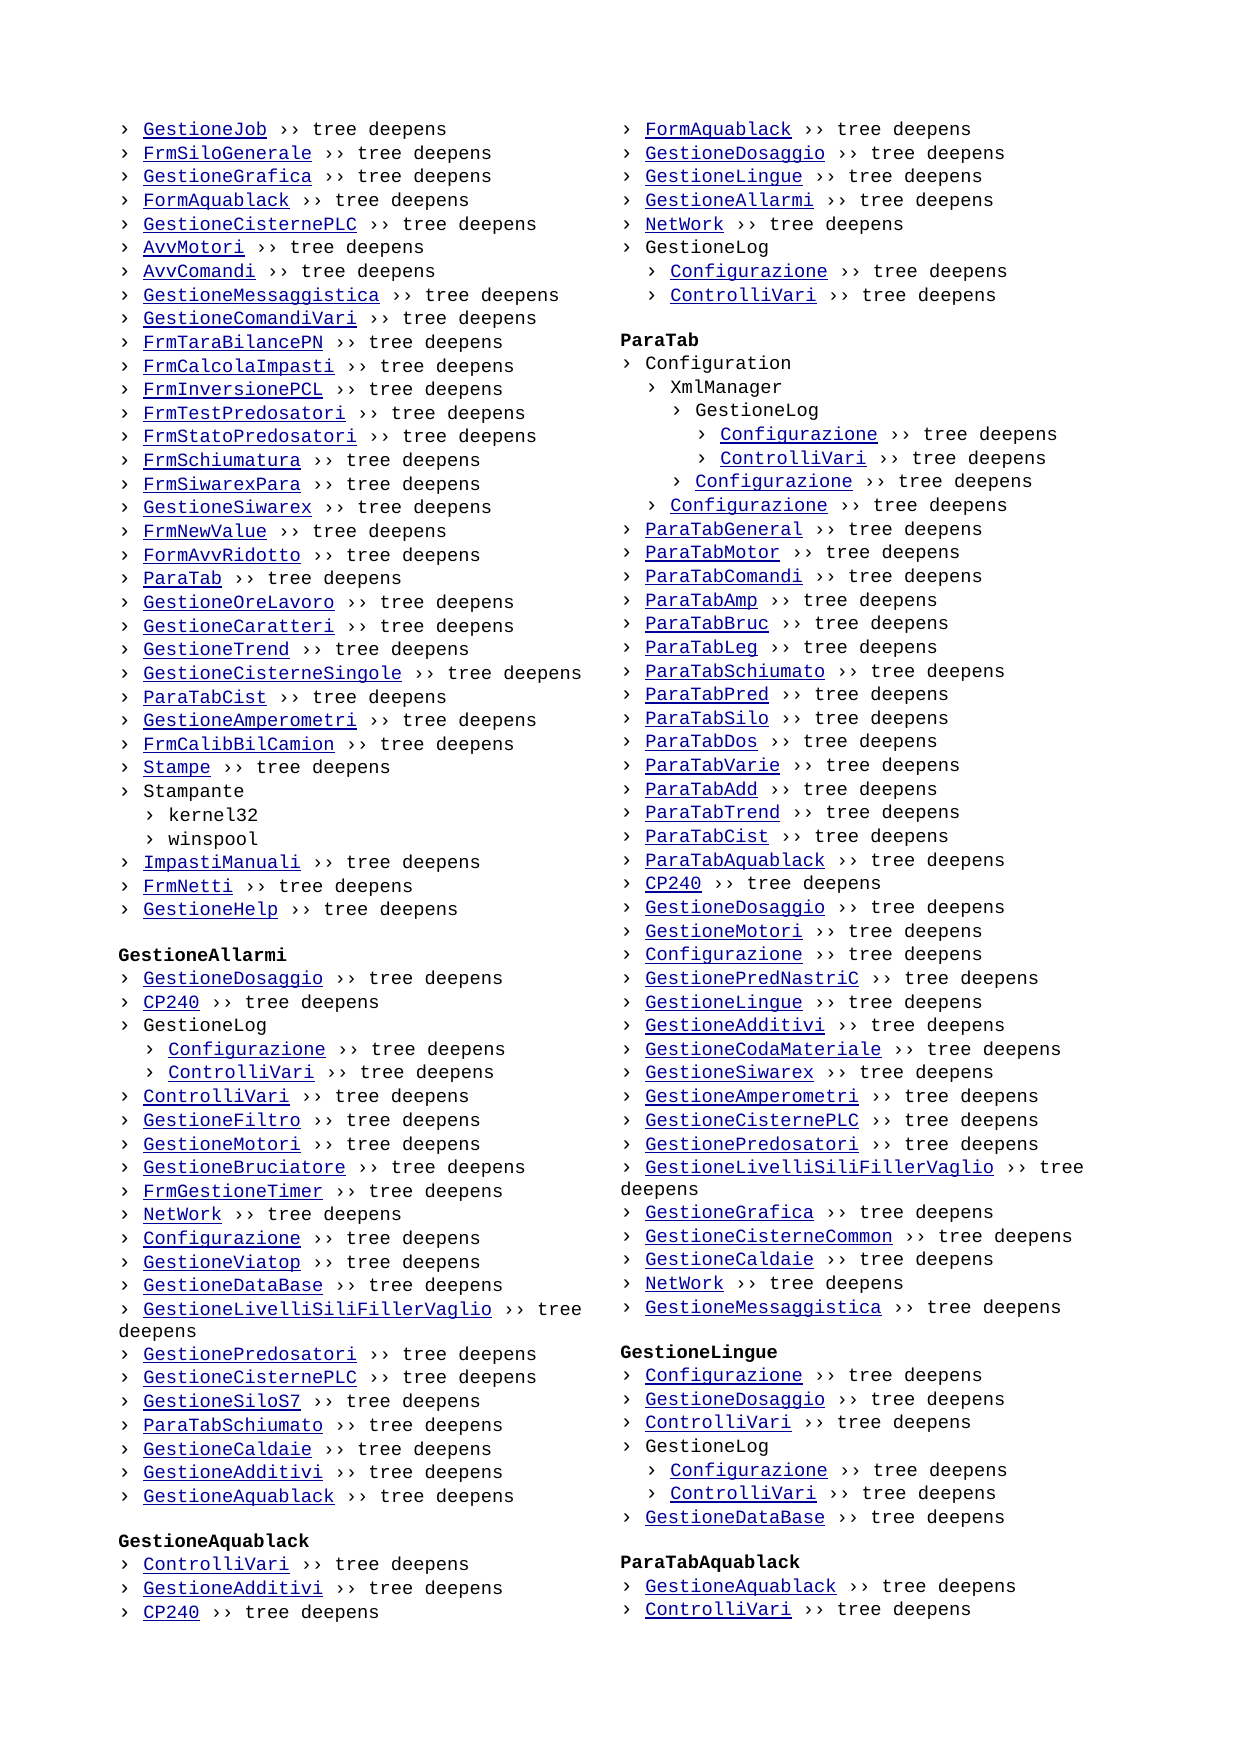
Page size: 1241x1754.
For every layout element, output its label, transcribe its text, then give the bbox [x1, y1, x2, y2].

text › ControlliVari ›› tree deepens [620, 284, 1122, 307]
text › ControlliVari ›› tree deepens [118, 1085, 620, 1109]
text › CP240 ›› tree deepens [118, 1601, 620, 1624]
text › ImpastiManuali ›› tree deepens [118, 851, 620, 875]
text › GestioneMessaggistica ›› tree deepens [620, 1296, 1122, 1319]
text › GestionePredosatori ›› tree deepens [118, 1343, 620, 1367]
text › ControlliVari ›› tree deepens [118, 1553, 620, 1577]
text GestioneAquablack [118, 1532, 620, 1553]
text › ControlliVari ›› tree deepens [620, 447, 1122, 470]
text › Stampe ›› tree deepens [118, 757, 620, 780]
text › GestioneLog [620, 1435, 1122, 1459]
text › GestioneMotori ›› tree deepens [620, 920, 1122, 943]
text › GestioneBruciatore ›› tree deepens [118, 1156, 620, 1180]
text › GestioneAquablack ›› tree deepens [118, 1485, 620, 1508]
text › NetWork ›› tree deepens [118, 1203, 620, 1227]
text › GestioneLog [620, 399, 1122, 423]
text › Stampante [118, 780, 620, 804]
text › Configurazione ›› tree deepens [620, 1364, 1122, 1388]
text › GestioneMessaggistica ›› tree deepens [118, 284, 620, 307]
text GestioneAllarmi [118, 946, 620, 967]
text › FrmGestioneTimer ›› tree deepens [118, 1180, 620, 1203]
text › FrmNewValue ›› tree deepens [118, 520, 620, 544]
text › GestioneLivelliSiliFillerVaglio ›› tree deepens [620, 1156, 1122, 1201]
text › FrmSchiumatura ›› tree deepens [118, 449, 620, 473]
text › ControlliVari ›› tree deepens [620, 1598, 1122, 1622]
text › GestioneCisterneSingole ›› tree deepens [118, 662, 620, 686]
text › GestioneCisternePLC ›› tree deepens [620, 1109, 1122, 1132]
text › Configurazione ›› tree deepens [620, 260, 1122, 284]
text › GestioneComandiVari ›› tree deepens [118, 307, 620, 331]
text › GestioneAllarmi ›› tree deepens [620, 189, 1122, 213]
text › FormAvvRidotto ›› tree deepens [118, 544, 620, 567]
text › ParaTabTrend ›› tree deepens [620, 801, 1122, 825]
text › ParaTabComandi ›› tree deepens [620, 565, 1122, 589]
text › Configurazione ›› tree deepens [118, 1038, 620, 1062]
text › ParaTabAmp ›› tree deepens [620, 589, 1122, 612]
text › ParaTabSchiumato ›› tree deepens [118, 1414, 620, 1437]
text › CP240 ›› tree deepens [620, 872, 1122, 896]
text › FrmTaraBilancePN ›› tree deepens [118, 331, 620, 354]
text › ParaTabPred ›› tree deepens [620, 683, 1122, 707]
text › GestioneCaratteri ›› tree deepens [118, 615, 620, 638]
text › Configurazione ›› tree deepens [620, 943, 1122, 967]
text › FrmInversionePCL ›› tree deepens [118, 378, 620, 402]
text › GestionePredNastriC ›› tree deepens [620, 967, 1122, 991]
text › GestioneDosaggio ›› tree deepens [620, 142, 1122, 165]
text › GestioneDosaggio ›› tree deepens [118, 967, 620, 991]
text › GestioneAmperometri ›› tree deepens [620, 1085, 1122, 1109]
text › ParaTabAquablack ›› tree deepens [620, 849, 1122, 872]
text › AvvComandi ›› tree deepens [118, 260, 620, 284]
text › GestioneCisterneCommon ›› tree deepens [620, 1225, 1122, 1248]
text › GestioneAquablack ›› tree deepens [620, 1574, 1122, 1598]
text › GestioneCisternePLC ›› tree deepens [118, 1367, 620, 1390]
text › FrmStatoPredosatori ›› tree deepens [118, 426, 620, 449]
text › ParaTab ›› tree deepens [118, 567, 620, 591]
text › GestioneCaldaie ›› tree deepens [118, 1437, 620, 1461]
text › XmlManager [620, 376, 1122, 399]
text › GestioneAdditivi ›› tree deepens [118, 1577, 620, 1601]
text › ParaTabBruc ›› tree deepens [620, 612, 1122, 636]
text › ControlliVari ›› tree deepens [620, 1411, 1122, 1435]
text › GestioneGrafica ›› tree deepens [118, 165, 620, 189]
text › ParaTabSchiumato ›› tree deepens [620, 659, 1122, 683]
text › ParaTabDos ›› tree deepens [620, 731, 1122, 754]
text › ParaTabCist ›› tree deepens [118, 686, 620, 709]
text › GestioneSiloS7 ›› tree deepens [118, 1390, 620, 1414]
text GestioneLingue [620, 1343, 1122, 1364]
text › GestioneLog [620, 236, 1122, 260]
text › kernel32 [118, 804, 620, 827]
text › GestioneJob ›› tree deepens [118, 118, 620, 142]
text › NetWork ›› tree deepens [620, 213, 1122, 236]
text › GestioneLivelliSiliFillerVaglio ›› tree deepens [118, 1298, 620, 1343]
text › GestioneOreLavoro ›› tree deepens [118, 591, 620, 615]
text › GestioneLingue ›› tree deepens [620, 165, 1122, 189]
text › FrmSiwarexPara ›› tree deepens [118, 473, 620, 496]
text › FrmCalibBilCamion ›› tree deepens [118, 733, 620, 757]
text › ParaTabCist ›› tree deepens [620, 825, 1122, 849]
text › GestioneDataBase ›› tree deepens [118, 1274, 620, 1298]
text › GestioneMotori ›› tree deepens [118, 1132, 620, 1156]
text › GestioneTrend ›› tree deepens [118, 638, 620, 662]
text › GestioneLog [118, 1014, 620, 1038]
text › ControlliVari ›› tree deepens [620, 1482, 1122, 1506]
text › GestioneDataBase ›› tree deepens [620, 1506, 1122, 1530]
text › ParaTabLeg ›› tree deepens [620, 636, 1122, 659]
text › GestioneLingue ›› tree deepens [620, 991, 1122, 1014]
text › GestioneGrafica ›› tree deepens [620, 1201, 1122, 1225]
text › FormAquablack ›› tree deepens [620, 118, 1122, 142]
text › GestioneFiltro ›› tree deepens [118, 1109, 620, 1132]
text › GestioneAdditivi ›› tree deepens [620, 1014, 1122, 1038]
text › ParaTabSilo ›› tree deepens [620, 707, 1122, 731]
text › GestioneCodaMateriale ›› tree deepens [620, 1038, 1122, 1062]
text › GestioneViatop ›› tree deepens [118, 1251, 620, 1274]
text › CP240 ›› tree deepens [118, 991, 620, 1014]
text › Configurazione ›› tree deepens [620, 494, 1122, 518]
text › GestioneCisternePLC ›› tree deepens [118, 213, 620, 236]
text ParaTab [620, 331, 1122, 352]
text › GestioneCaldaie ›› tree deepens [620, 1248, 1122, 1272]
text › GestionePredosatori ›› tree deepens [620, 1132, 1122, 1156]
text › ParaTabAdd ›› tree deepens [620, 778, 1122, 801]
text › Configurazione ›› tree deepens [620, 1459, 1122, 1482]
text › GestioneAdditivi ›› tree deepens [118, 1461, 620, 1485]
text › Configuration [620, 352, 1122, 376]
text › GestioneAmperometri ›› tree deepens [118, 709, 620, 733]
text › ParaTabVarie ›› tree deepens [620, 754, 1122, 778]
text › Configurazione ›› tree deepens [620, 423, 1122, 447]
text › winspool [118, 827, 620, 851]
text › FrmTestPredosatori ›› tree deepens [118, 402, 620, 426]
text › GestioneHelp ›› tree deepens [118, 898, 620, 922]
text › GestioneDosaggio ›› tree deepens [620, 1388, 1122, 1411]
text ParaTabAquablack [620, 1553, 1122, 1574]
text › FormAquablack ›› tree deepens [118, 189, 620, 213]
text › NetWork ›› tree deepens [620, 1272, 1122, 1296]
text › GestioneSiwarex ›› tree deepens [118, 496, 620, 520]
text › ControlliVari ›› tree deepens [118, 1062, 620, 1085]
text › Configurazione ›› tree deepens [620, 470, 1122, 494]
text › AvvMotori ›› tree deepens [118, 236, 620, 260]
text › FrmCalcolaImpasti ›› tree deepens [118, 354, 620, 378]
text › ParaTabMotor ›› tree deepens [620, 541, 1122, 565]
text › FrmSiloGenerale ›› tree deepens [118, 142, 620, 165]
text › GestioneDosaggio ›› tree deepens [620, 896, 1122, 920]
text › ParaTabGeneral ›› tree deepens [620, 518, 1122, 541]
text › GestioneSiwarex ›› tree deepens [620, 1062, 1122, 1085]
text › FrmNetti ›› tree deepens [118, 875, 620, 898]
text › Configurazione ›› tree deepens [118, 1227, 620, 1251]
